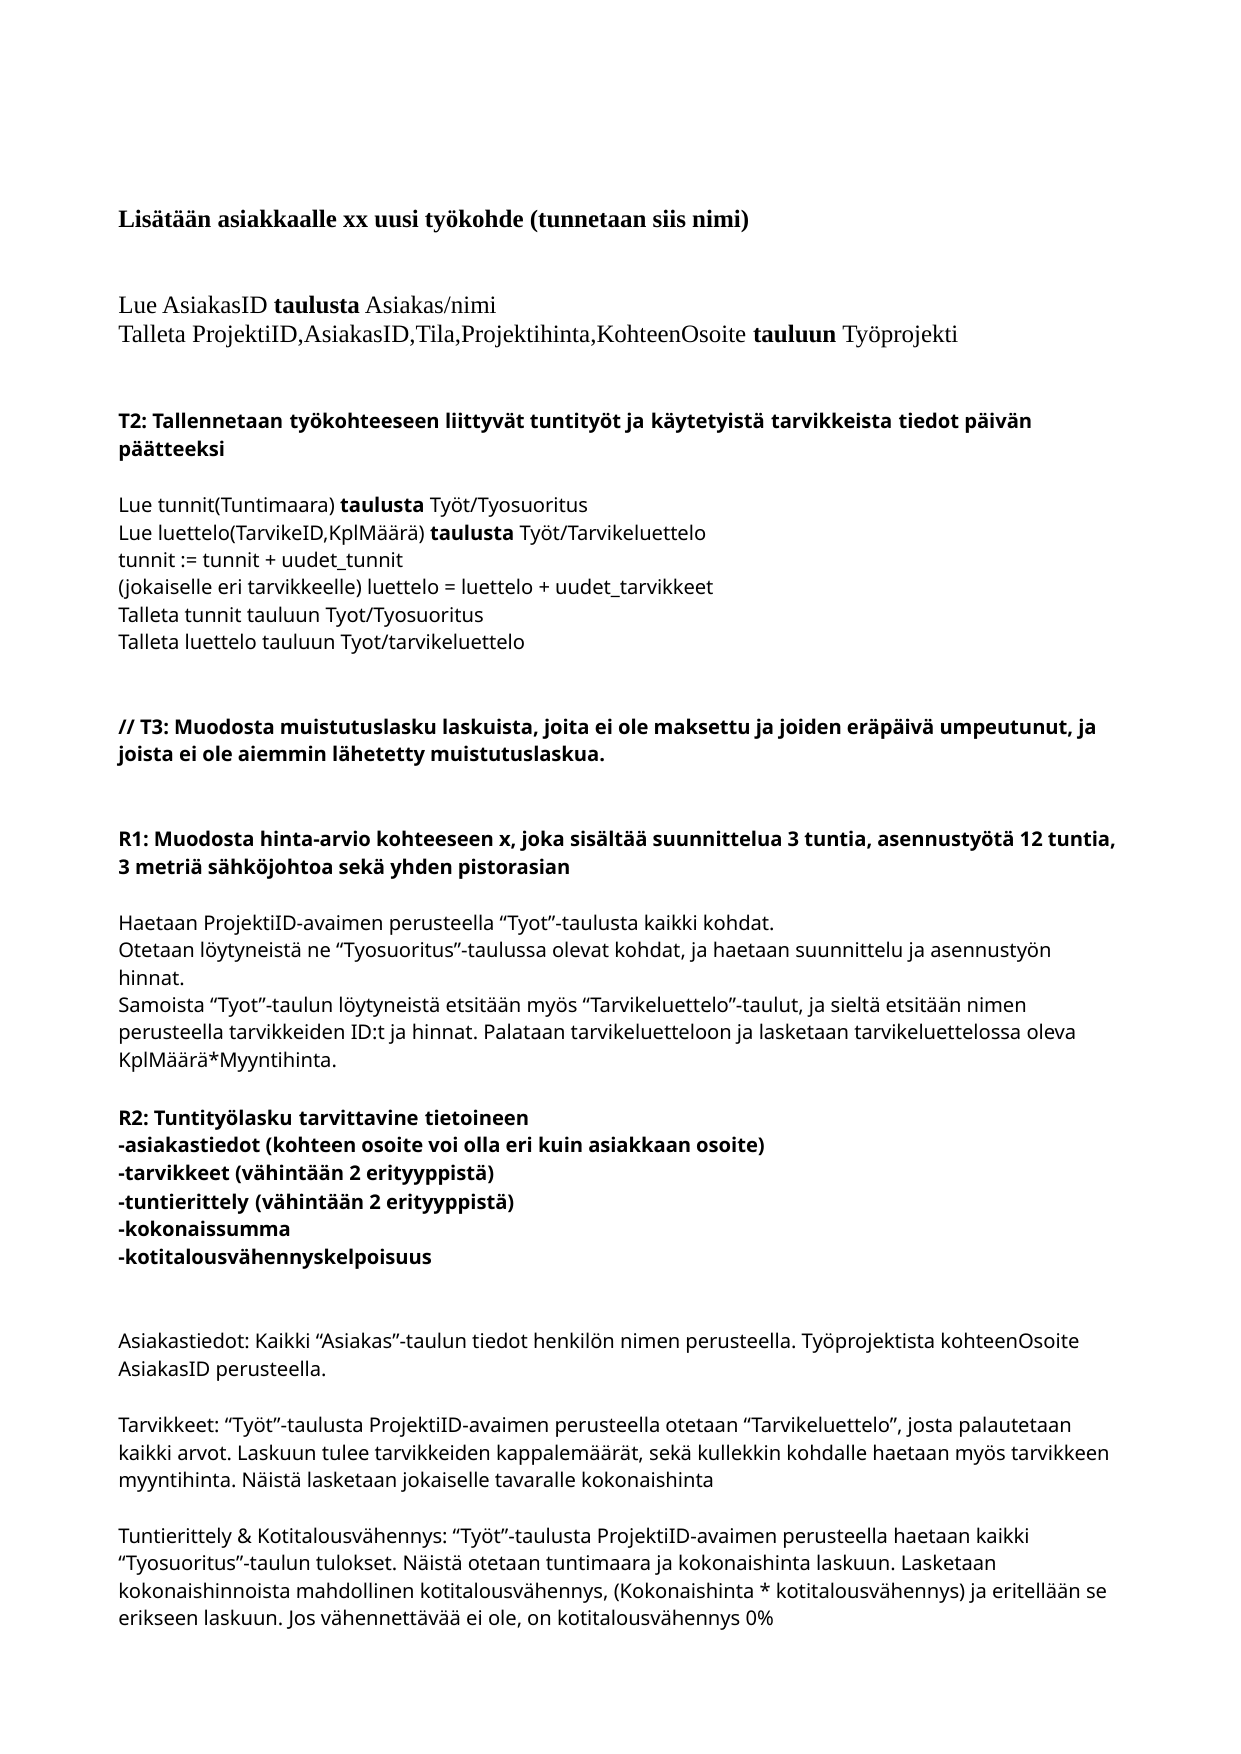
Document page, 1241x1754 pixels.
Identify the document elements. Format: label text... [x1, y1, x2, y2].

text -kokonaissumma [118, 1215, 1122, 1243]
text Lue luettelo(TarvikeID,KplMäärä) taulusta Työt/Tarvikeluettelo [118, 518, 1122, 546]
text Lue tunnit(Tuntimaara) taulusta Työt/Tyosuoritus [118, 491, 1122, 518]
text R1: Muodosta hinta-arvio kohteeseen x, joka sisältää suunnittelua 3 tuntia, asennustyötä 12 tuntia, 3 metriä sähköjohtoa sekä yhden pistorasian [118, 825, 1122, 880]
text -tarvikkeet (vähintään 2 erityyppistä) [118, 1158, 1122, 1186]
text Lisätään asiakkaalle xx uusi työkohde (tunnetaan siis nimi) [118, 204, 1122, 233]
text (jokaiselle eri tarvikkeelle) luettelo = luettelo + uudet_tarvikkeet [118, 573, 1122, 601]
text // T3: Muodosta muistutuslasku laskuista, joita ei ole maksettu ja joiden eräpäivä umpeutunut, ja joista ei ole aiemmin lähetetty muistutuslaskua. [118, 713, 1122, 768]
text Samoista “Tyot”-taulun löytyneistä etsitään myös “Tarvikeluettelo”-taulut, ja sieltä etsitään nimen perusteella tarvikkeiden ID:t ja hinnat. Palataan tarvikeluetteloon ja lasketaan tarvikeluettelossa oleva KplMäärä*Myyntihinta. [118, 991, 1122, 1073]
text T2: Tallennetaan työkohteeseen liittyvät tuntityöt ja käytetyistä tarvikkeista tiedot päivän päätteeksi [118, 406, 1122, 462]
text Tuntierittely & Kotitalousvähennys: “Työt”-taulusta ProjektiID-avaimen perusteella haetaan kaikki “Tyosuoritus”-taulun tulokset. Näistä otetaan tuntimaara ja kokonaishinta laskuun. Lasketaan kokonaishinnoista mahdollinen kotitalousvähennys, (Kokonaishinta * kotitalousvähennys) ja eritellään se erikseen laskuun. Jos vähennettävää ei ole, on kotitalousvähennys 0% [118, 1522, 1122, 1632]
text Asiakastiedot: Kaikki “Asiakas”-taulun tiedot henkilön nimen perusteella. Työprojektista kohteenOsoite AsiakasID perusteella. [118, 1327, 1122, 1382]
text Tarvikkeet: “Työt”-taulusta ProjektiID-avaimen perusteella otetaan “Tarvikeluettelo”, josta palautetaan kaikki arvot. Laskuun tulee tarvikkeiden kappalemäärät, sekä kullekkin kohdalle haetaan myös tarvikkeen myyntihinta. Näistä lasketaan jokaiselle tavaralle kokonaishinta [118, 1411, 1122, 1493]
text Talleta ProjektiID,AsiakasID,Tila,Projektihinta,KohteenOsoite tauluun Työprojekti [118, 319, 1122, 348]
text Talleta luettelo tauluun Tyot/tarvikeluettelo [118, 628, 1122, 655]
text Haetaan ProjektiID-avaimen perusteella “Tyot”-taulusta kaikki kohdat. [118, 909, 1122, 936]
text tunnit := tunnit + uudet_tunnit [118, 546, 1122, 573]
text Lue AsiakasID taulusta Asiakas/nimi [118, 291, 1122, 319]
text Otetaan löytyneistä ne “Tyosuoritus”-taulussa olevat kohdat, ja haetaan suunnittelu ja asennustyön hinnat. [118, 936, 1122, 991]
text Talleta tunnit tauluun Tyot/Tyosuoritus [118, 601, 1122, 628]
text -kotitalousvähennyskelpoisuus [118, 1243, 1122, 1270]
text -tuntierittely (vähintään 2 erityyppistä) [118, 1186, 1122, 1215]
text -asiakastiedot (kohteen osoite voi olla eri kuin asiakkaan osoite) [118, 1131, 1122, 1158]
text R2: Tuntityölasku tarvittavine tietoineen [118, 1102, 1122, 1131]
